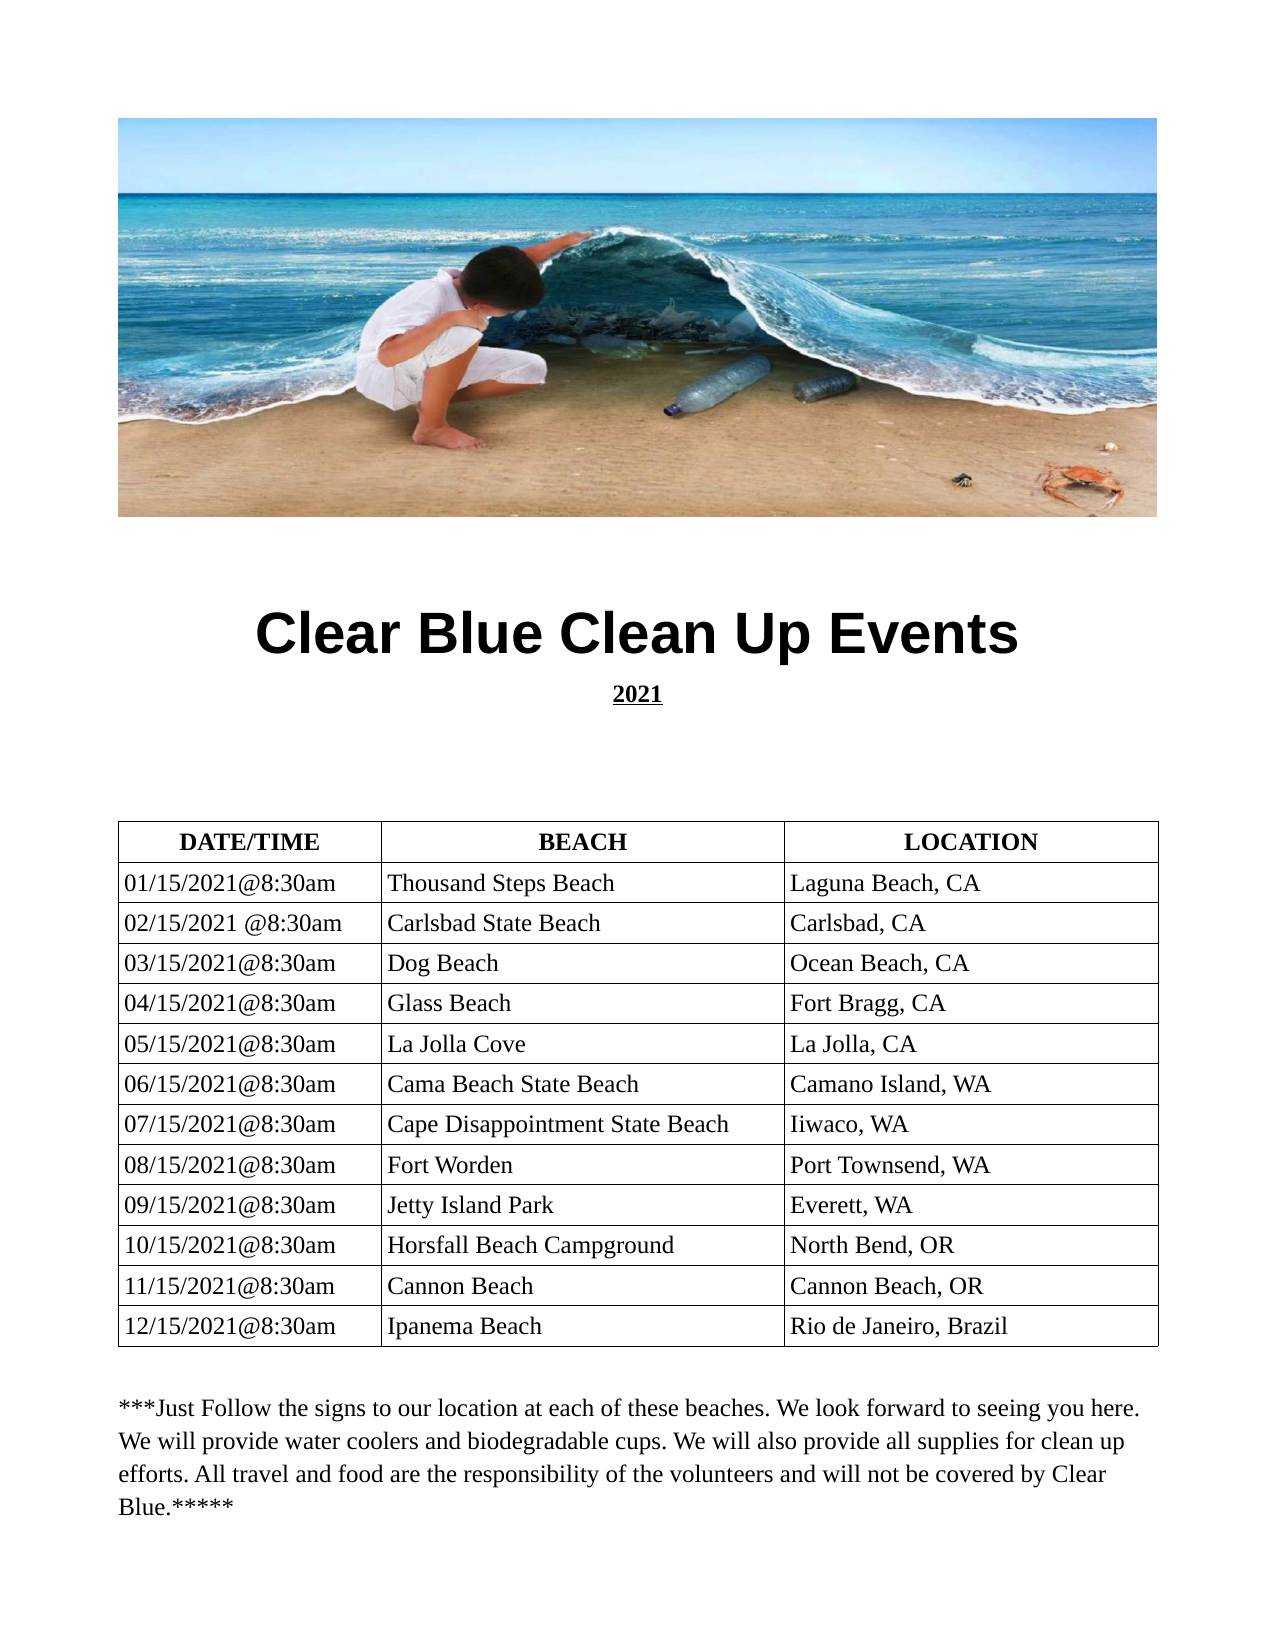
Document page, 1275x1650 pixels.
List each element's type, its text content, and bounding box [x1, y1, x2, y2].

table_header BEACH [382, 822, 784, 862]
table_cell 10/15/2021@8:30am [119, 1226, 381, 1265]
table_cell 03/15/2021@8:30am [119, 944, 381, 983]
table_cell Iiwaco, WA [785, 1105, 1158, 1144]
table_cell Laguna Beach, CA [785, 863, 1158, 902]
table_cell La Jolla Cove [382, 1024, 784, 1063]
table_cell Ocean Beach, CA [785, 944, 1158, 983]
table_cell 09/15/2021@8:30am [119, 1185, 381, 1224]
table_cell Port Townsend, WA [785, 1145, 1158, 1184]
table_cell Cannon Beach [382, 1266, 784, 1305]
table_header DATE/TIME [119, 822, 381, 862]
table_cell Cannon Beach, OR [785, 1266, 1158, 1305]
table_cell 07/15/2021@8:30am [119, 1105, 381, 1144]
picture [118, 118, 1157, 517]
table_header LOCATION [785, 822, 1158, 862]
table_cell La Jolla, CA [785, 1024, 1158, 1063]
table_cell Thousand Steps Beach [382, 863, 784, 902]
table_cell Ipanema Beach [382, 1306, 784, 1346]
table_cell 02/15/2021 @8:30am [119, 903, 381, 942]
table_cell Carlsbad, CA [785, 903, 1158, 942]
table_cell 01/15/2021@8:30am [119, 863, 381, 902]
table_cell 06/15/2021@8:30am [119, 1064, 381, 1104]
table_cell Glass Beach [382, 984, 784, 1023]
table_cell Cape Disappointment State Beach [382, 1105, 784, 1144]
table_cell Camano Island, WA [785, 1064, 1158, 1104]
table_cell Fort Bragg, CA [785, 984, 1158, 1023]
text 2021 [118, 679, 1157, 707]
table_cell 04/15/2021@8:30am [119, 984, 381, 1023]
table_cell Carlsbad State Beach [382, 903, 784, 942]
table_cell Horsfall Beach Campground [382, 1226, 784, 1265]
table_cell 08/15/2021@8:30am [119, 1145, 381, 1184]
table_cell Everett, WA [785, 1185, 1158, 1224]
table_cell North Bend, OR [785, 1226, 1158, 1265]
table_cell Fort Worden [382, 1145, 784, 1184]
text ***Just Follow the signs to our location at each of these beaches. We look forward to seeing you here. We will provide water coolers and biodegradable cups. We will also provide all supplies for clean up efforts. All travel and food are the responsibility of the volunteers and will not be covered by Clear Blue.***** [118, 1393, 1157, 1521]
table_cell Dog Beach [382, 944, 784, 983]
table_cell 12/15/2021@8:30am [119, 1306, 381, 1346]
table_cell 05/15/2021@8:30am [119, 1024, 381, 1063]
table_cell Rio de Janeiro, Brazil [785, 1306, 1158, 1346]
table_cell 11/15/2021@8:30am [119, 1266, 381, 1305]
title Clear Blue Clean Up Events [118, 599, 1157, 666]
table_cell Cama Beach State Beach [382, 1064, 784, 1104]
table_cell Jetty Island Park [382, 1185, 784, 1224]
